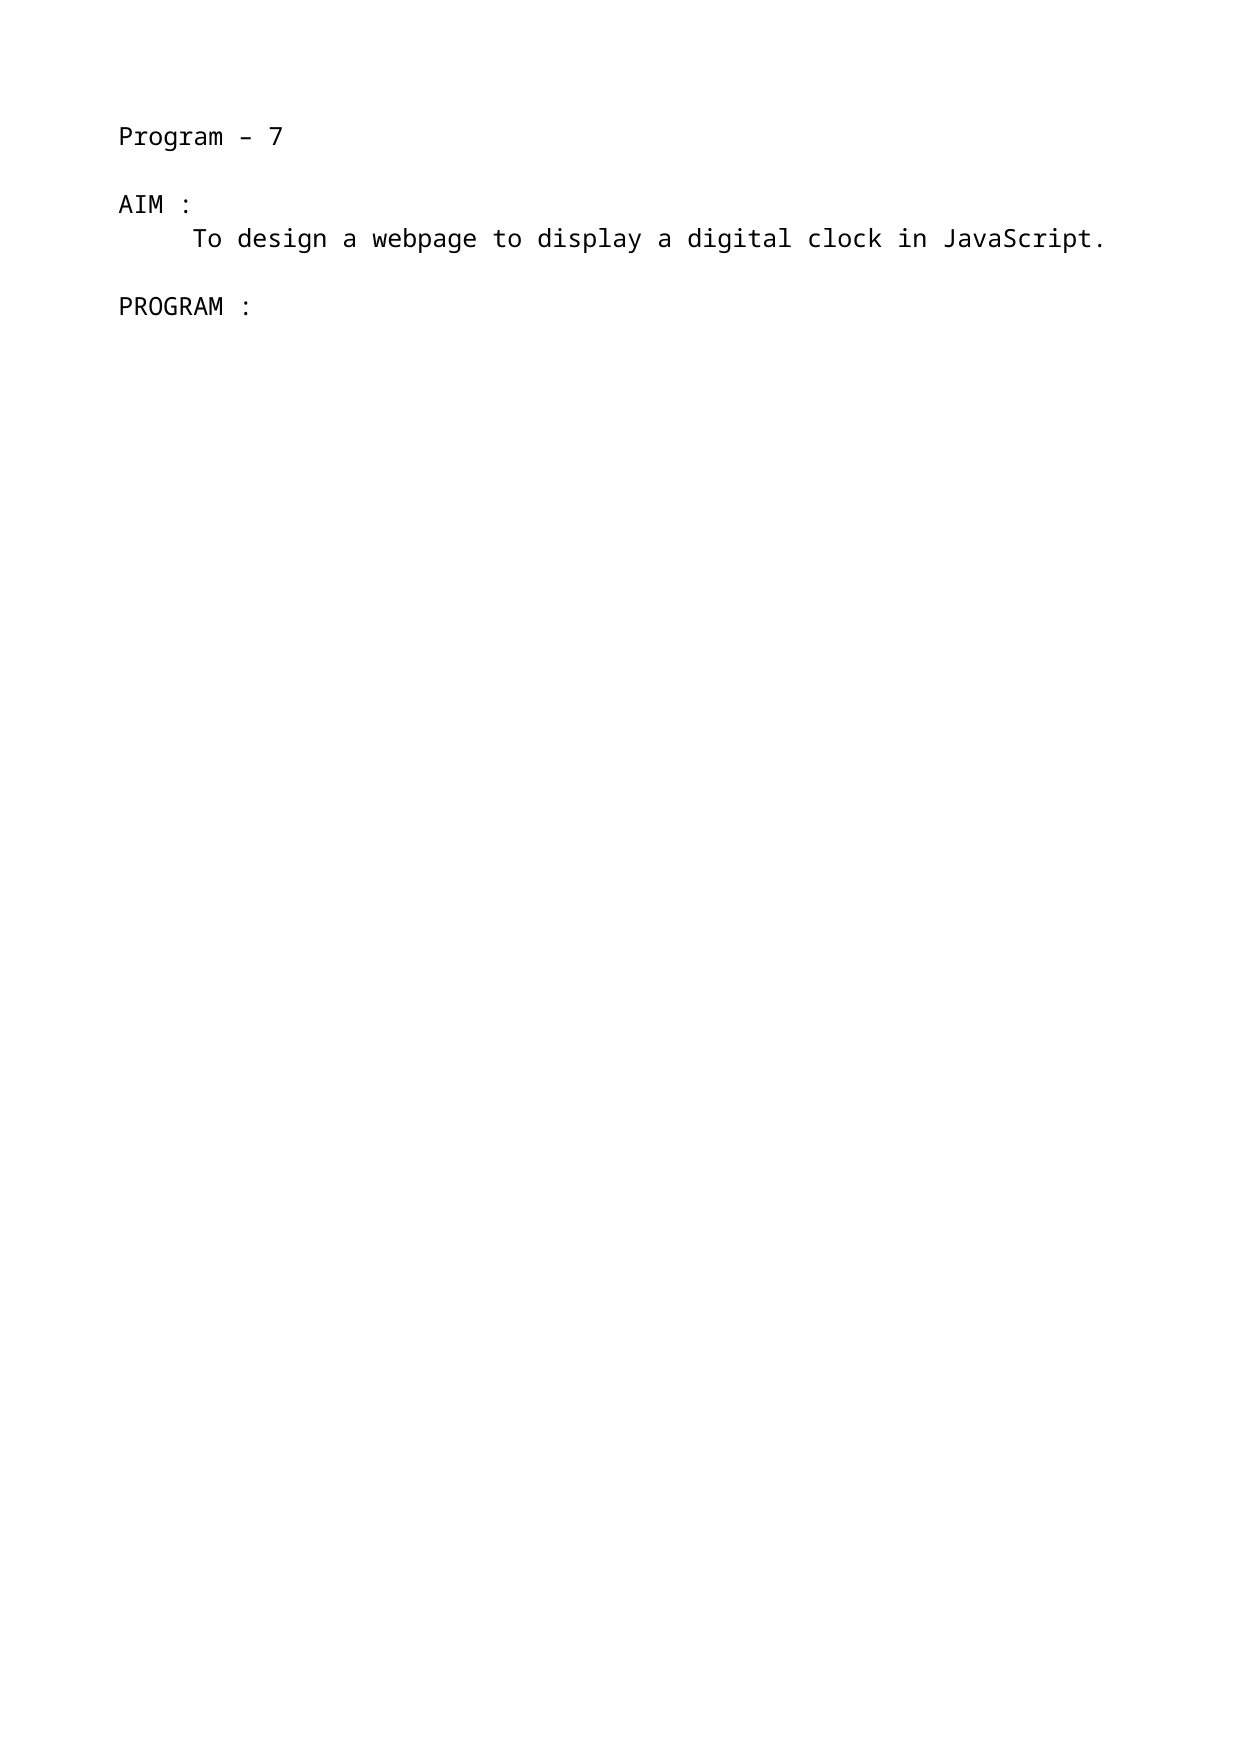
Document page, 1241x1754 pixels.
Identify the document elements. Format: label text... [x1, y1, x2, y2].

text To design a webpage to display a digital clock in JavaScript. [118, 220, 1122, 254]
text PROGRAM : [118, 288, 1122, 322]
text Program – 7 [118, 118, 1122, 152]
text AIM : [118, 186, 1122, 220]
